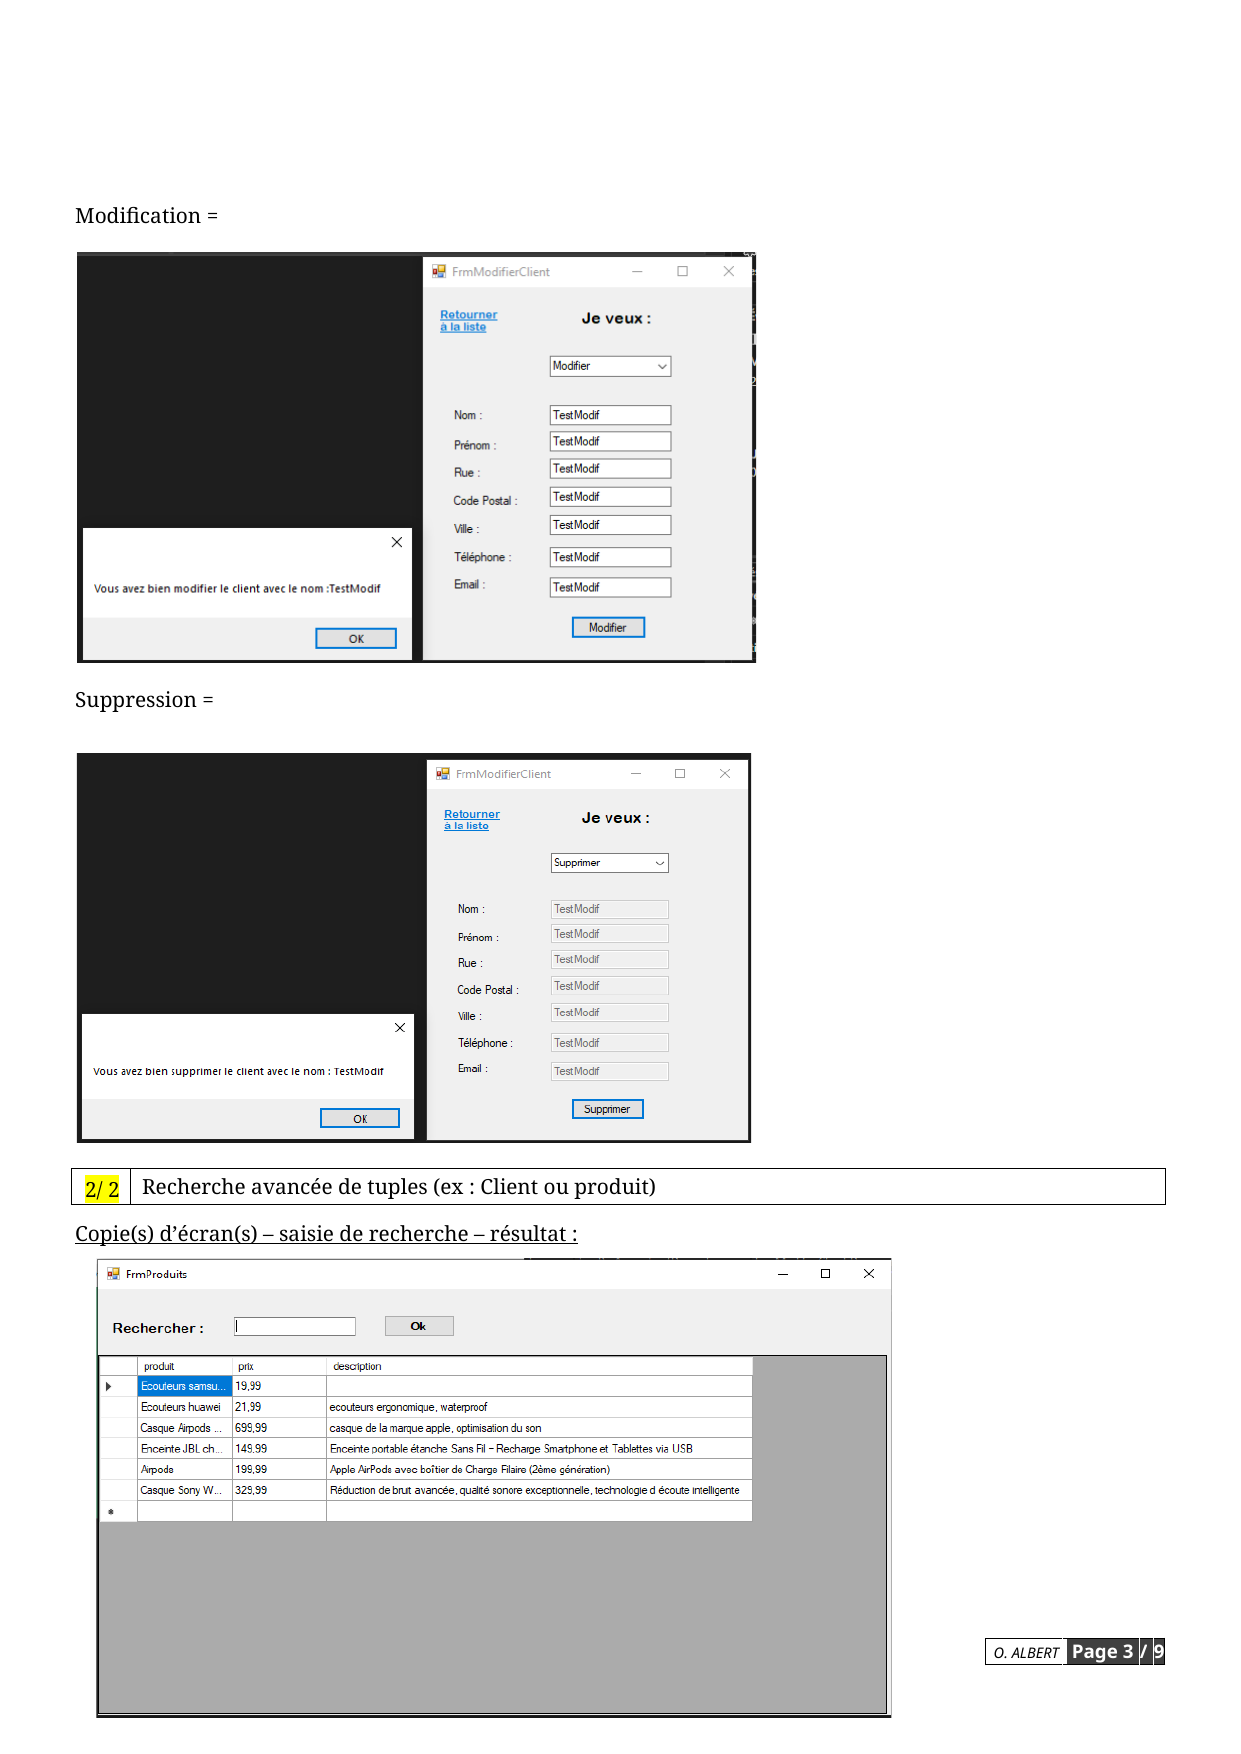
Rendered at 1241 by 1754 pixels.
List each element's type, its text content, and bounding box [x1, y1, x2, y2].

picture [96, 1258, 892, 1718]
text Suppression = [75, 685, 1165, 713]
text Modification = [75, 201, 1165, 230]
table_header 2/ 2 [72, 1169, 130, 1203]
text Copie(s) d’écran(s) – saisie de recherche – résultat : [75, 1219, 1165, 1247]
table_header Recherche avancée de tuples (ex : Client ou produit) [131, 1169, 1165, 1203]
picture [76, 753, 752, 1143]
picture [77, 252, 757, 663]
